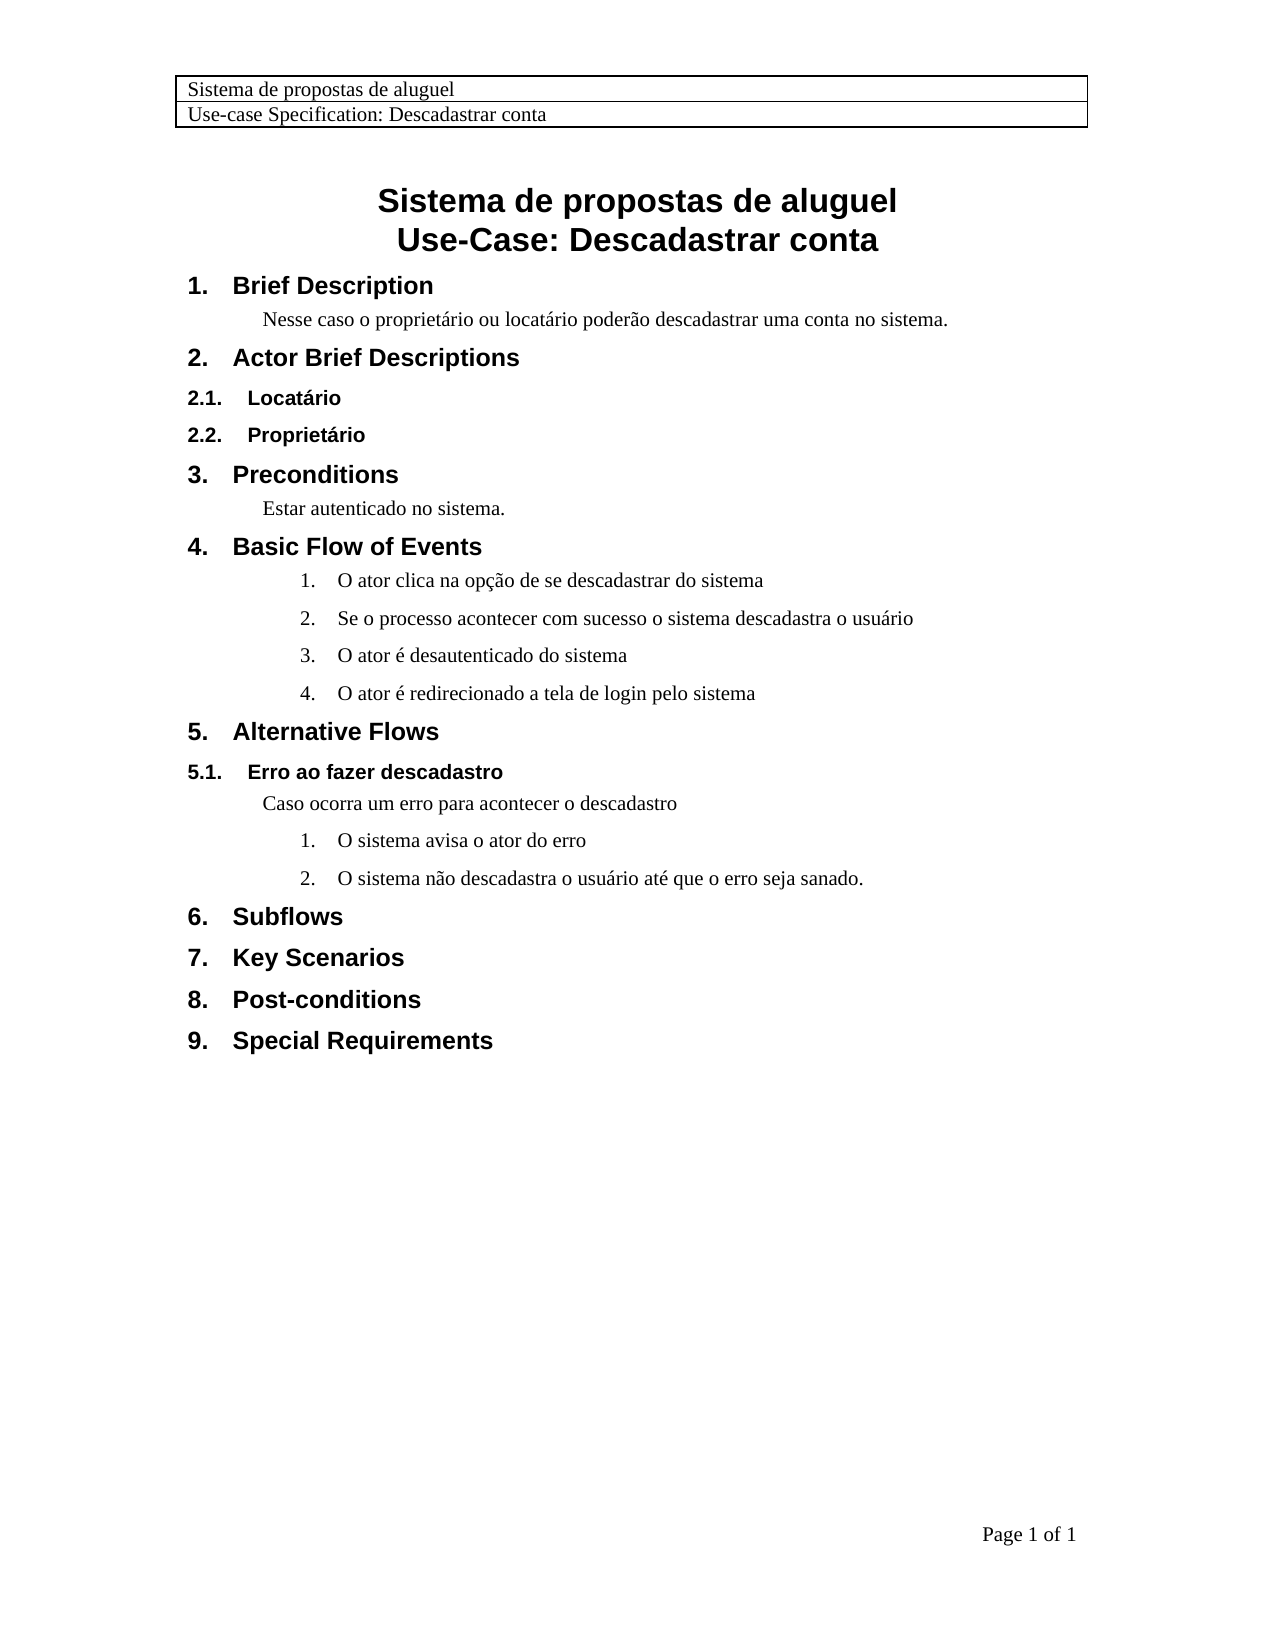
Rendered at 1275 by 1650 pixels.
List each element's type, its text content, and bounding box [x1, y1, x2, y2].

list O ator clica na opção de se descadastrar do sistema [300, 567, 1087, 592]
subtitle Brief Description [187, 271, 1087, 300]
subtitle Sistema de propostas de aluguel Use-Case: Descadastrar conta [187, 182, 1087, 258]
text Caso ocorra um erro para acontecer o descadastro [262, 790, 1087, 815]
list O ator é desautenticado do sistema [300, 642, 1087, 667]
subtitle Subflows [187, 902, 1087, 931]
list O sistema avisa o ator do erro [300, 827, 1087, 852]
subtitle Key Scenarios [187, 943, 1087, 972]
text Nesse caso o proprietário ou locatário poderão descadastrar uma conta no sistema. [262, 306, 1087, 331]
subtitle Preconditions [187, 460, 1087, 488]
subtitle Alternative Flows [187, 717, 1087, 746]
list Se o processo acontecer com sucesso o sistema descadastra o usuário [300, 605, 1087, 630]
subtitle Locatário [187, 385, 1087, 410]
subtitle Post-conditions [187, 985, 1087, 1013]
list O ator é redirecionado a tela de login pelo sistema [300, 680, 1087, 705]
subtitle Special Requirements [187, 1026, 1087, 1055]
text Estar autenticado no sistema. [262, 495, 1087, 520]
subtitle Erro ao fazer descadastro [187, 758, 1087, 783]
list O sistema não descadastra o usuário até que o erro seja sanado. [300, 865, 1087, 890]
subtitle Actor Brief Descriptions [187, 343, 1087, 372]
subtitle Proprietário [187, 422, 1087, 447]
subtitle Basic Flow of Events [187, 532, 1087, 561]
